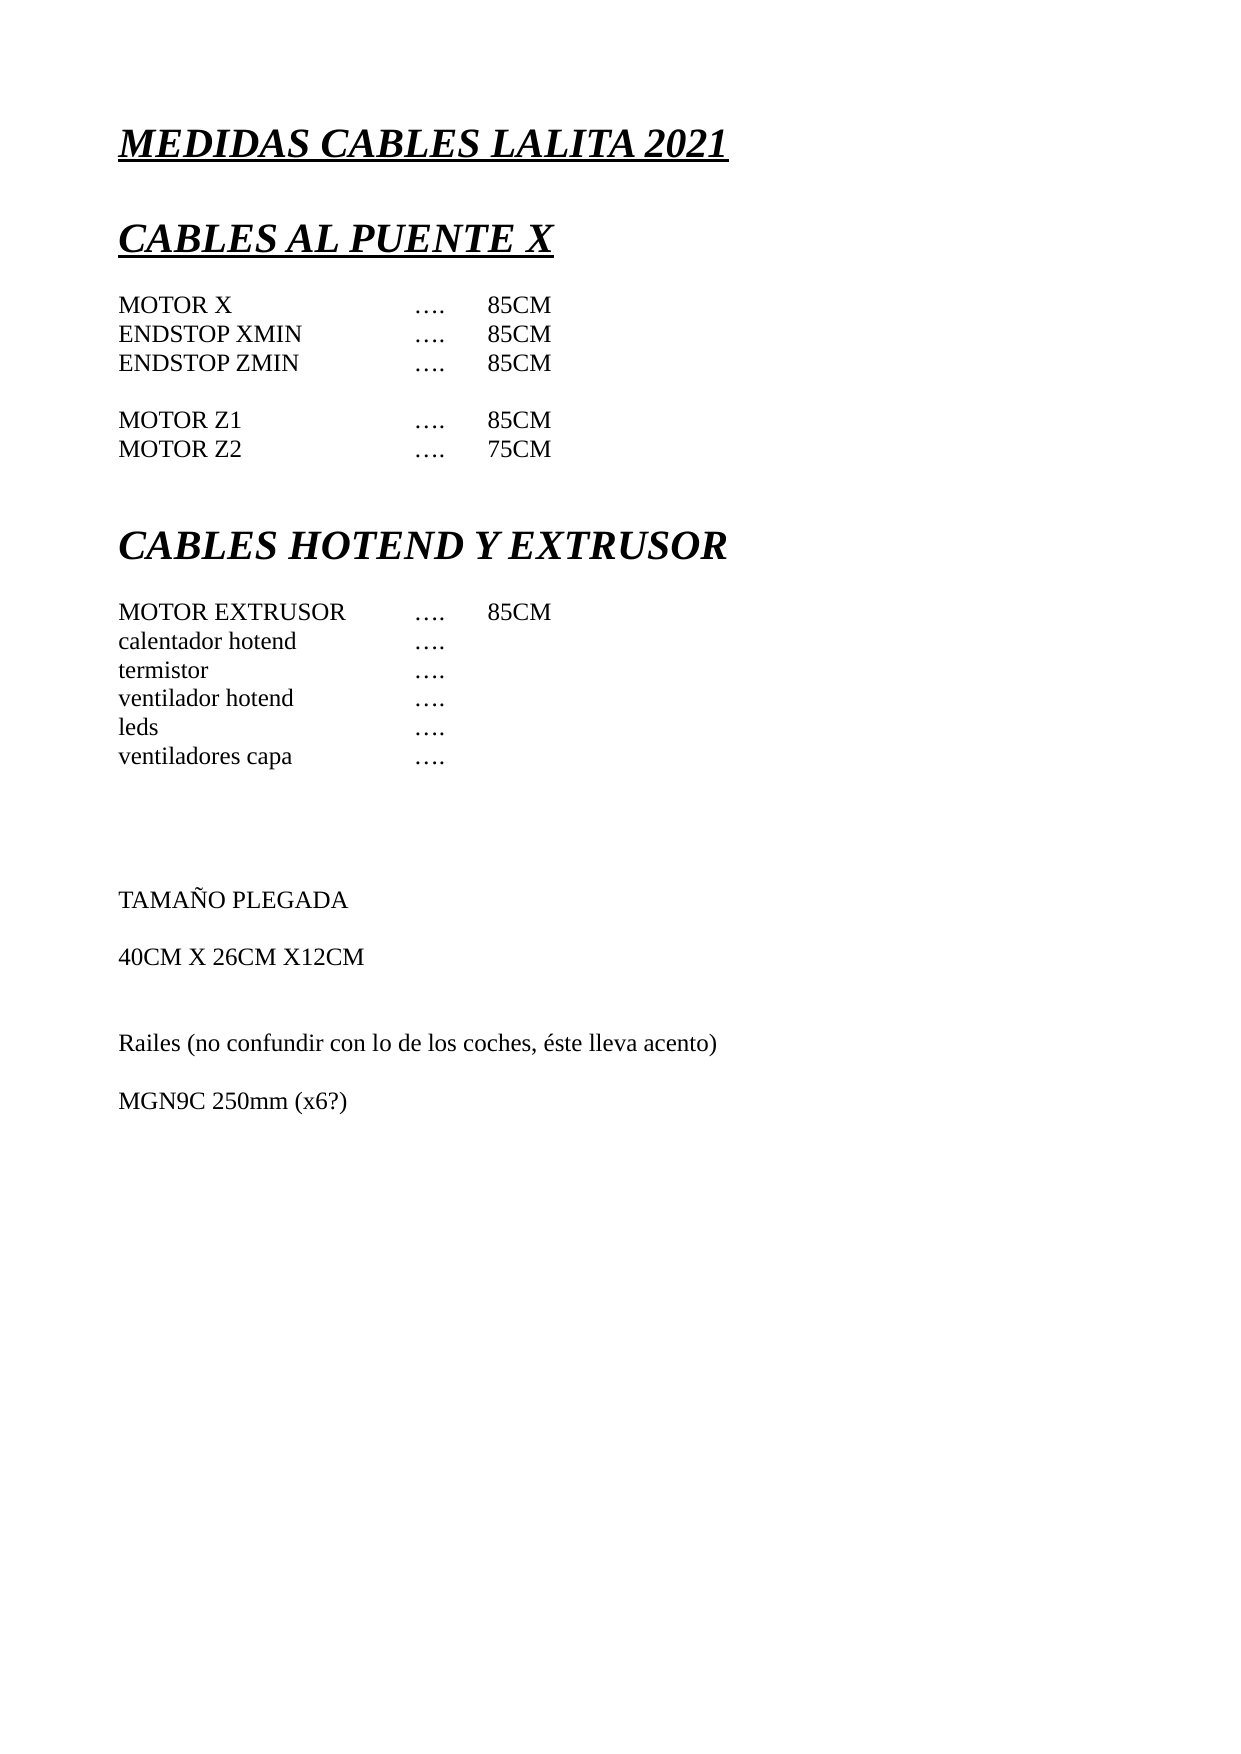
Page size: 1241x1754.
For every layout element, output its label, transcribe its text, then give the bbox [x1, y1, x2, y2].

text MEDIDAS CABLES LALITA 2021 [118, 118, 1122, 166]
text ENDSTOP XMIN …. 85CM [118, 319, 1122, 348]
text MGN9C 250mm (x6?) [118, 1086, 1122, 1115]
text ventiladores capa …. [118, 741, 1122, 770]
text ventilador hotend …. [118, 683, 1122, 712]
text CABLES AL PUENTE X [118, 214, 1122, 262]
text leds …. [118, 712, 1122, 741]
text Railes (no confundir con lo de los coches, éste lleva acento) [118, 1028, 1122, 1057]
text MOTOR Z2 …. 75CM [118, 434, 1122, 463]
text TAMAÑO PLEGADA [118, 885, 1122, 913]
text termistor …. [118, 655, 1122, 683]
text MOTOR EXTRUSOR …. 85CM [118, 597, 1122, 626]
text MOTOR X …. 85CM [118, 291, 1122, 319]
text 40CM X 26CM X12CM [118, 942, 1122, 971]
text calentador hotend …. [118, 626, 1122, 655]
text MOTOR Z1 …. 85CM [118, 406, 1122, 434]
text CABLES HOTEND Y EXTRUSOR [118, 521, 1122, 568]
text ENDSTOP ZMIN …. 85CM [118, 348, 1122, 377]
